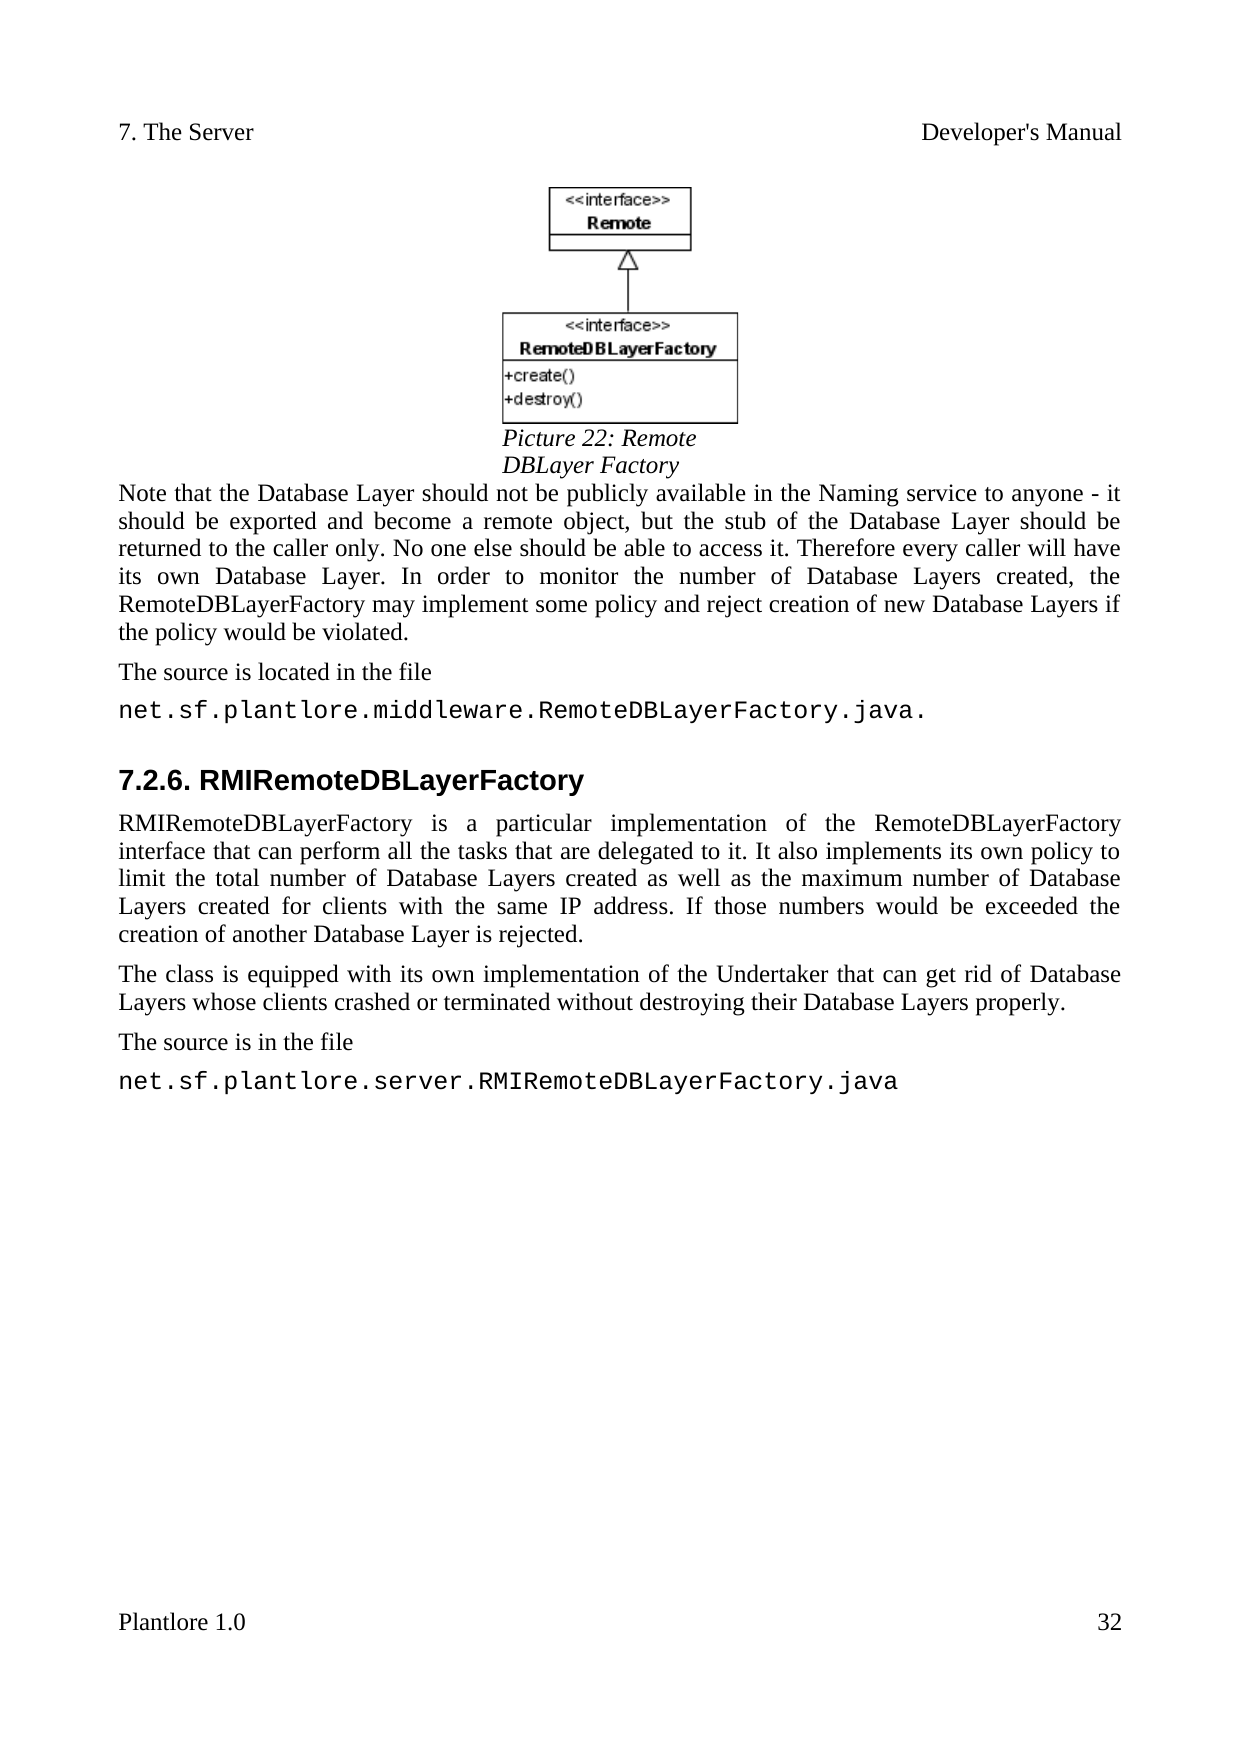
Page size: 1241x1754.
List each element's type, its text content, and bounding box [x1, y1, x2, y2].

text Picture 22: Remote DBLayer Factory [502, 424, 738, 479]
text net.sf.plantlore.middleware.RemoteDBLayerFactory.java. [118, 698, 1122, 726]
text Note that the Database Layer should not be publicly available in the Naming service to anyone - it should be exported and become a remote object, but the stub of the Database Layer should be returned to the caller only. No one else should be able to access it. Therefore every caller will have its own Database Layer. In order to monitor the number of Database Layers created, the RemoteDBLayerFactory may implement some policy and reject creation of new Database Layers if the policy would be violated. [118, 175, 1122, 645]
text The source is in the file [118, 1028, 1122, 1056]
text The source is located in the file [118, 658, 1122, 686]
subtitle 7.2.6. RMIRemoteDBLayerFactory [118, 764, 1122, 797]
picture [502, 187, 739, 424]
text The class is equipped with its own implementation of the Undertaker that can get rid of Database Layers whose clients crashed or terminated without destroying their Database Layers properly. [118, 960, 1122, 1016]
text net.sf.plantlore.server.RMIRemoteDBLayerFactory.java [118, 1068, 1122, 1097]
text RMIRemoteDBLayerFactory is a particular implementation of the RemoteDBLayerFactory interface that can perform all the tasks that are delegated to it. It also implements its own policy to limit the total number of Database Layers created as well as the maximum number of Database Layers created for clients with the same IP address. If those numbers would be exceeded the creation of another Database Layer is rejected. [118, 809, 1122, 948]
